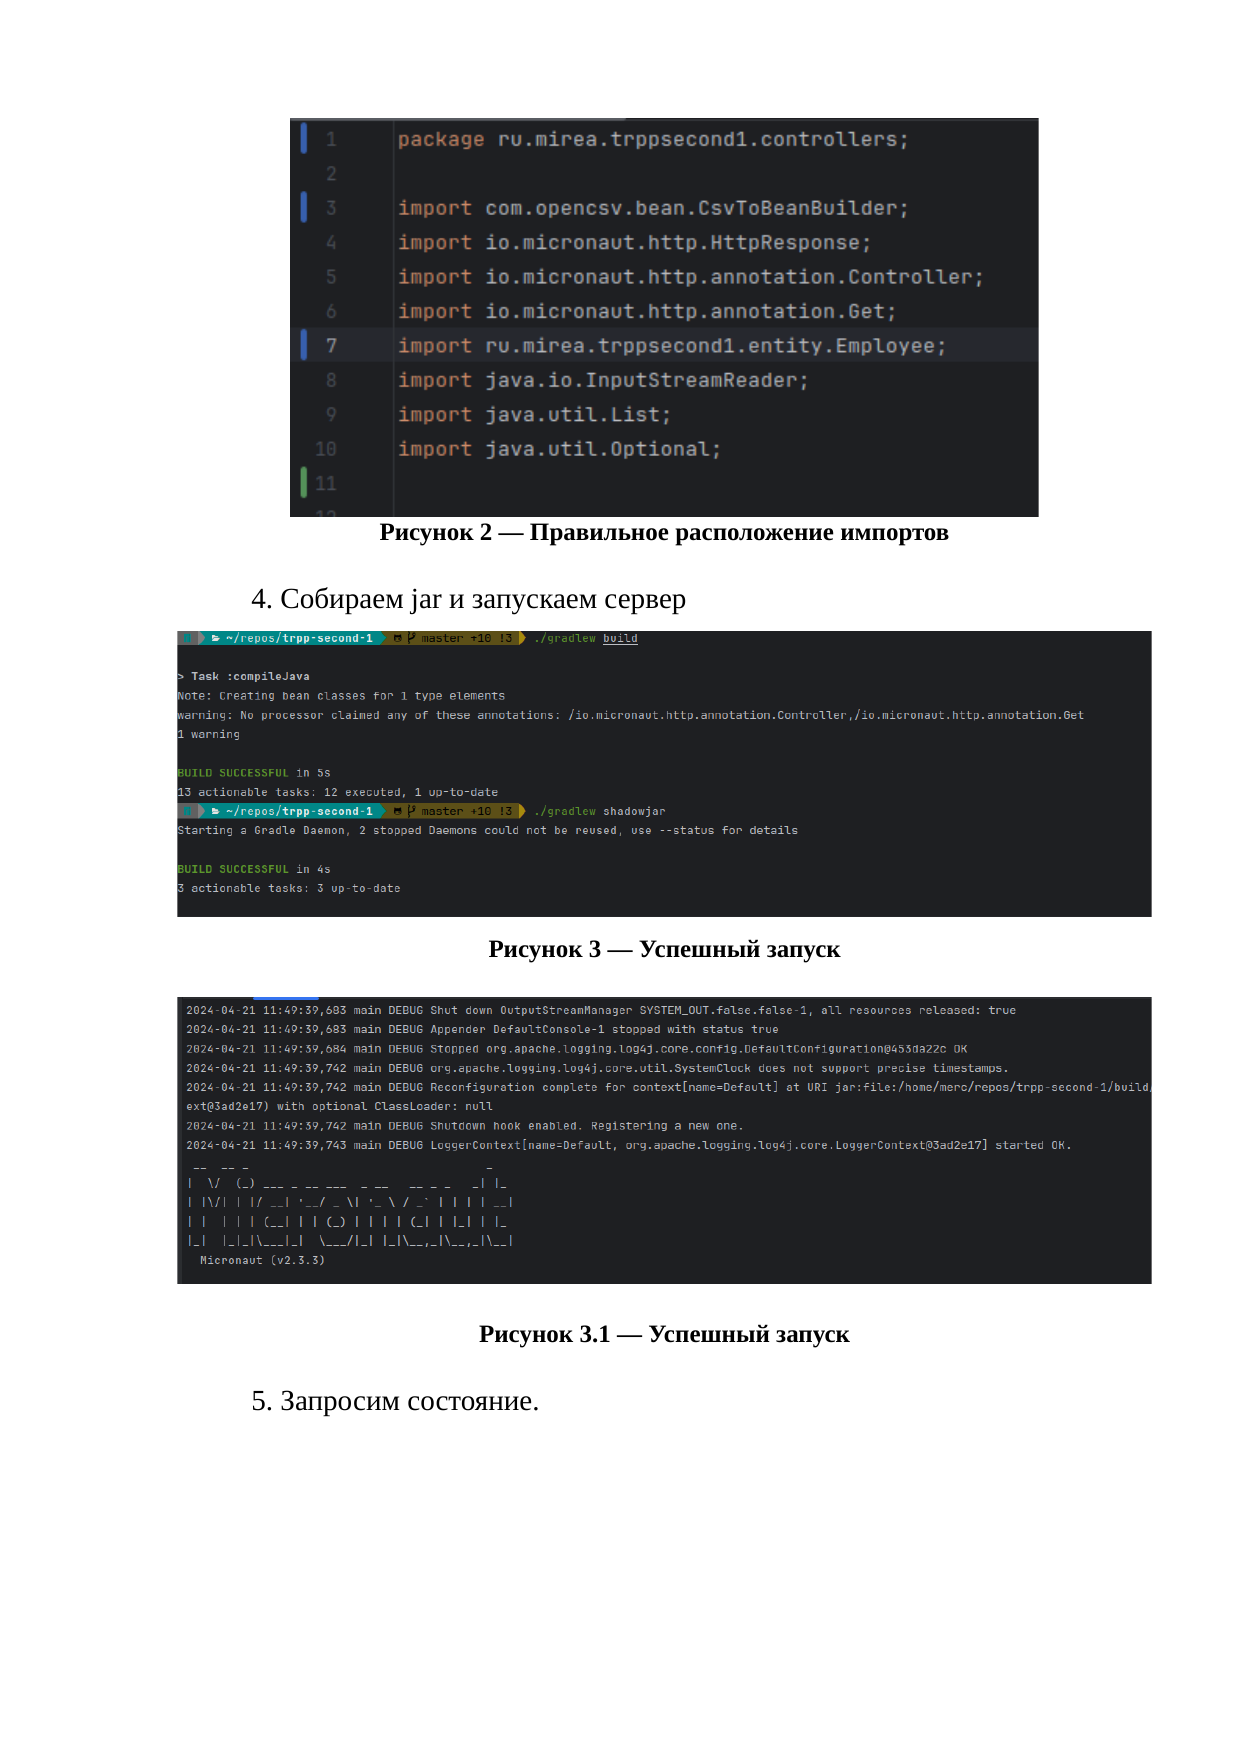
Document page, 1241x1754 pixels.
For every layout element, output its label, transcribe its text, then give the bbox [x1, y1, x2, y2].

picture [177, 631, 1152, 917]
picture [290, 118, 1039, 517]
text Рисунок 2 — Правильное расположение импортов [177, 118, 1152, 545]
text 4. Собираем jar и запускаем сервер [177, 581, 1152, 614]
text Рисунок 3 — Успешный запуск [177, 917, 1152, 962]
picture [177, 997, 1152, 1284]
text Рисунок 3.1 — Успешный запуск [177, 1284, 1152, 1348]
text 5. Запросим состояние. [177, 1383, 1152, 1417]
